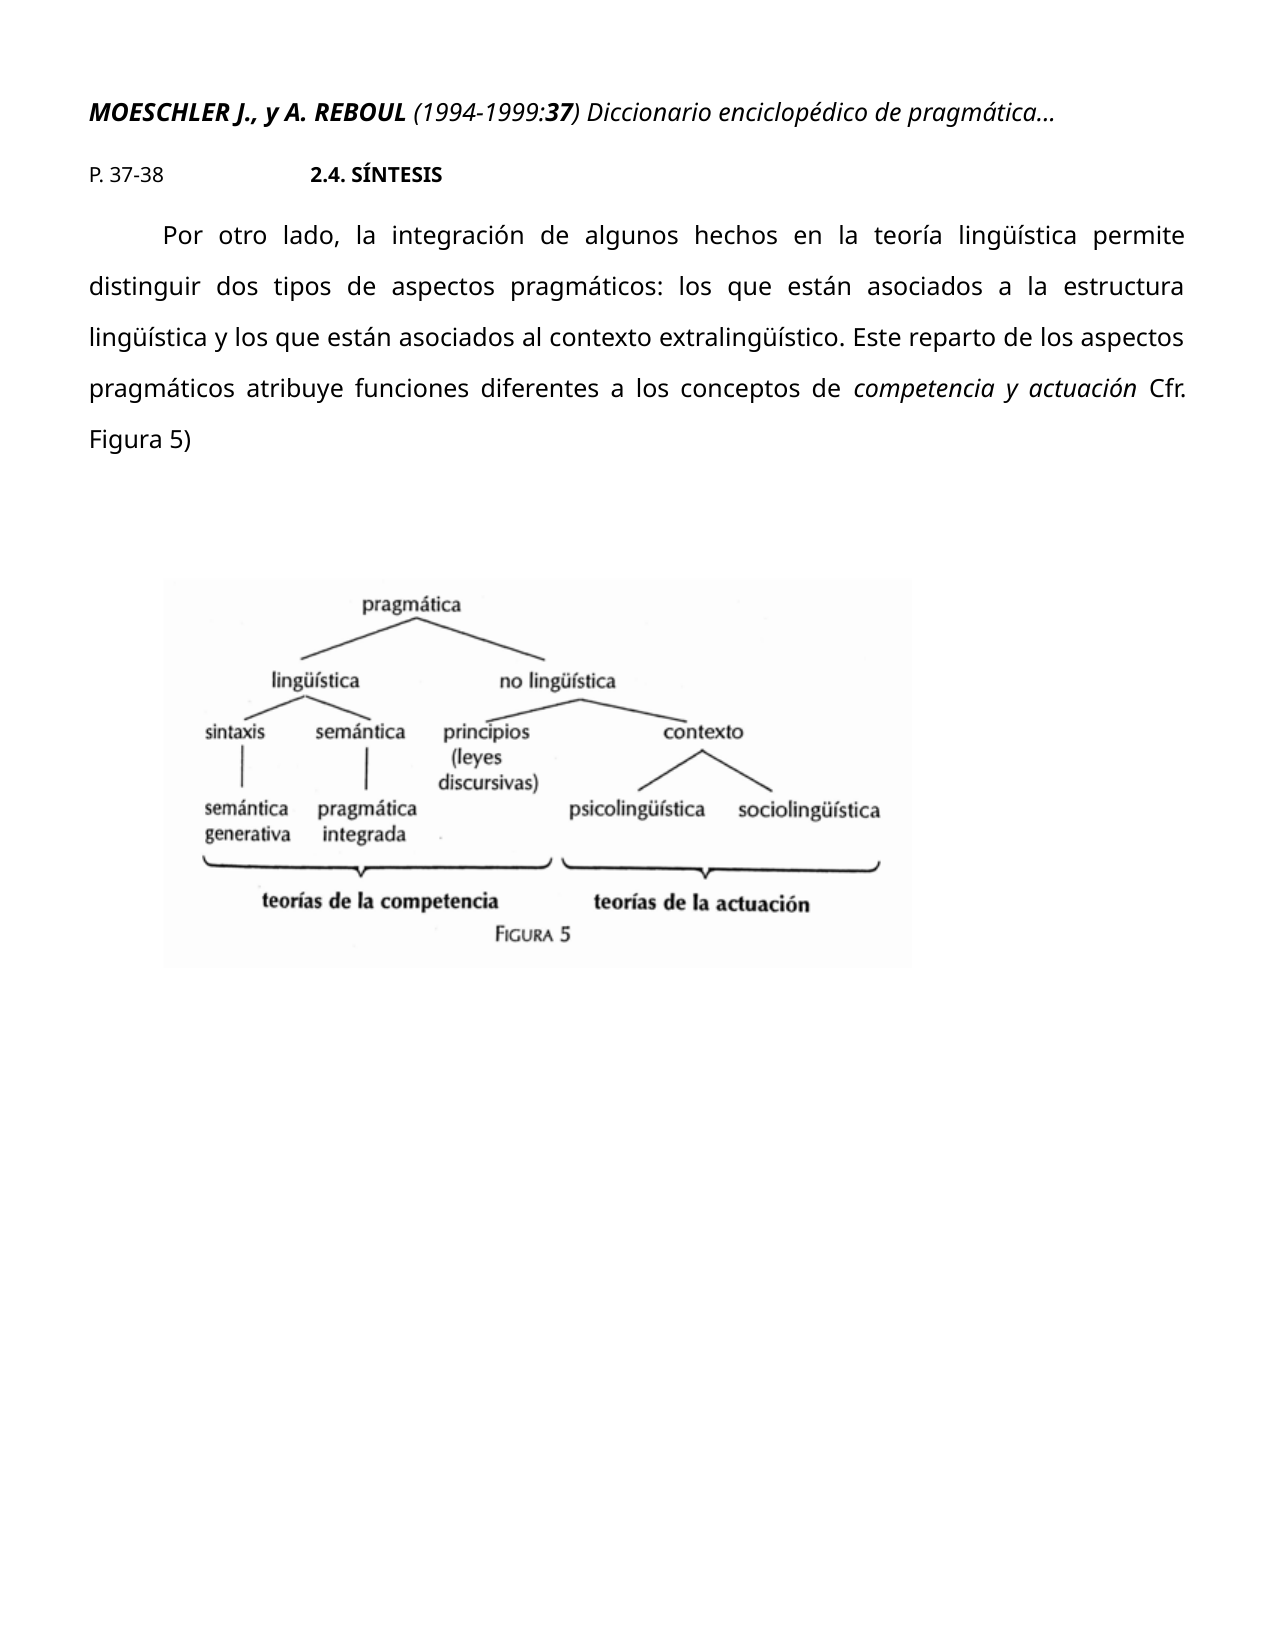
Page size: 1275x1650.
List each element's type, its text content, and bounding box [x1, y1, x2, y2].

picture [162, 552, 914, 970]
text MOESCHLER J., y A. REBOUL (1994-1999:37) Diccionario enciclopédico de pragmática... [88, 94, 1186, 128]
text P. 37-38 2.4. SÍNTESIS [88, 160, 1186, 188]
text Por otro lado, la integración de algunos hechos en la teoría lingüística permite distinguir dos tipos de aspectos pragmáticos: los que están asociados a la estructura lingüística y los que están asociados al contexto extralingüístico. Este reparto de los aspectos pragmáticos atribuye funciones diferentes a los conceptos de competencia y actuación Cfr. Figura 5) [88, 217, 1186, 456]
